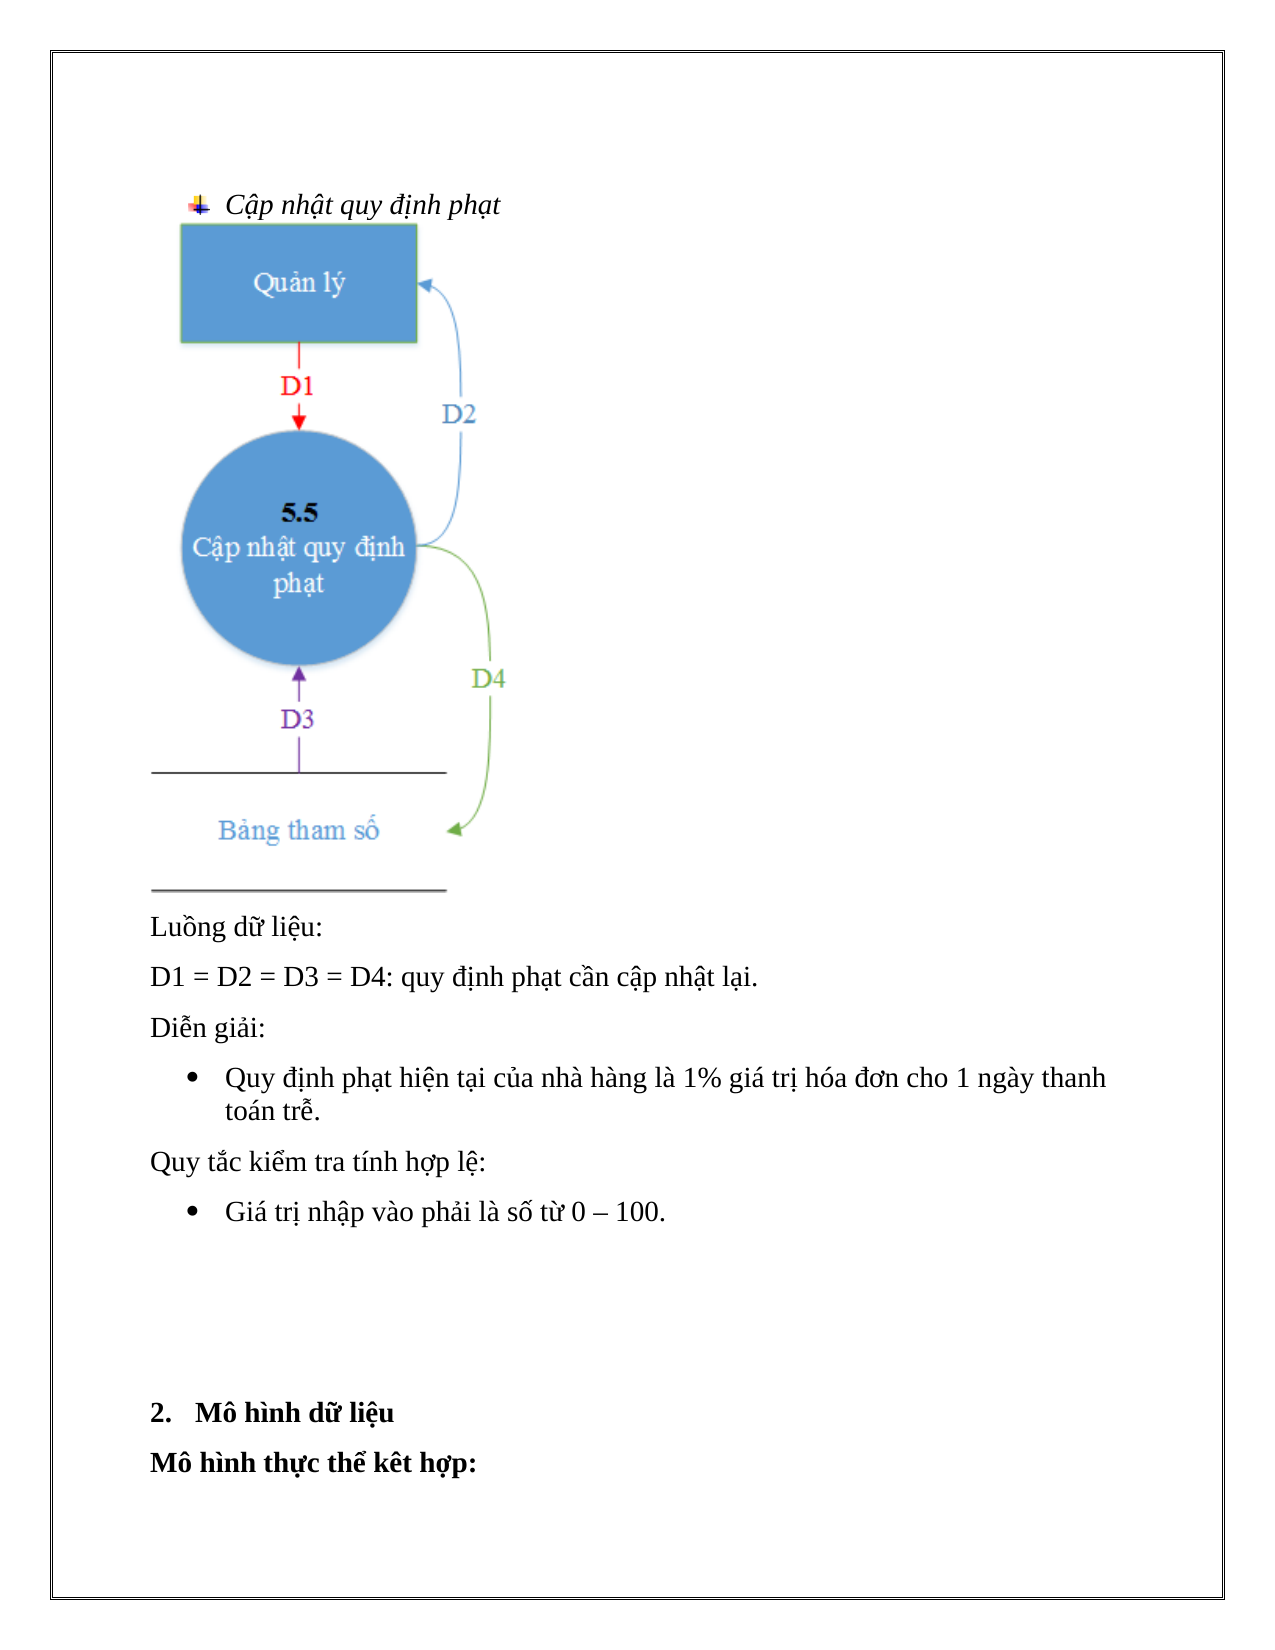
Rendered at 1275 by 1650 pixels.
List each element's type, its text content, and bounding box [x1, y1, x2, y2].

text Quy tắc kiểm tra tính hợp lệ: [150, 1144, 1125, 1177]
list Mô hình dữ liệu [150, 1395, 1125, 1428]
text Luồng dữ liệu: [150, 909, 1125, 943]
list Quy định phạt hiện tại của nhà hàng là 1% giá trị hóa đơn cho 1 ngày thanh toán trễ. [187, 1060, 1125, 1127]
text Mô hình thực thể kêt hợp: [150, 1445, 1125, 1479]
text D1 = D2 = D3 = D4: quy định phạt cần cập nhật lại. [150, 959, 1125, 993]
subtitle Cập nhật quy định phạt [187, 187, 1125, 221]
list Giá trị nhập vào phải là số từ 0 – 100. [187, 1194, 1125, 1228]
text Diễn giải: [150, 1010, 1125, 1043]
